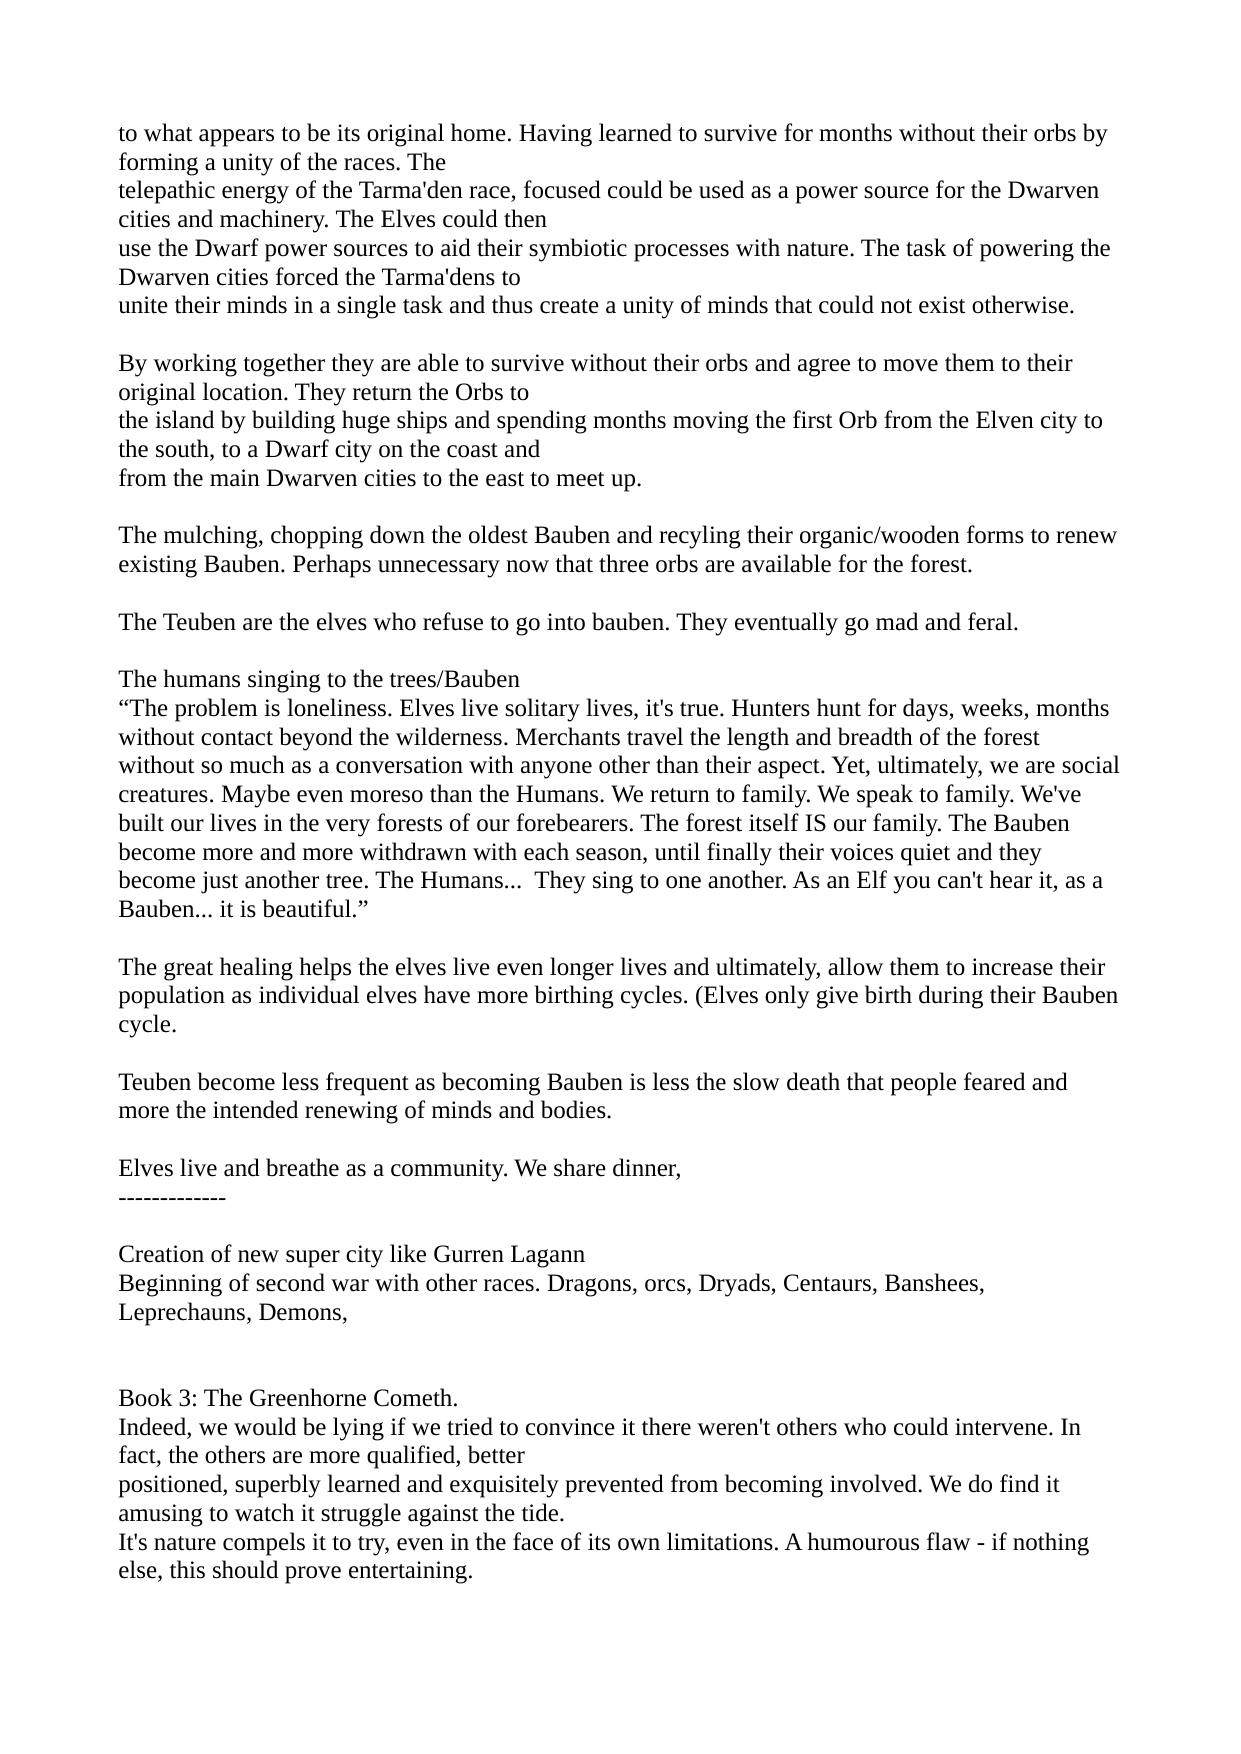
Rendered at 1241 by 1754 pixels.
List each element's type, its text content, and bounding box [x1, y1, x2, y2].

text “The problem is loneliness. Elves live solitary lives, it's true. Hunters hunt for days, weeks, months without contact beyond the wilderness. Merchants travel the length and breadth of the forest without so much as a conversation with anyone other than their aspect. Yet, ultimately, we are social creatures. Maybe even moreso than the Humans. We return to family. We speak to family. We've built our lives in the very forests of our forebearers. The forest itself IS our family. The Bauben become more and more withdrawn with each season, until finally their voices quiet and they become just another tree. The Humans... They sing to one another. As an Elf you can't hear it, as a Bauben... it is beautiful.” [118, 693, 1122, 923]
text to what appears to be its original home. Having learned to survive for months without their orbs by forming a unity of the races. The [118, 118, 1122, 176]
text telepathic energy of the Tarma'den race, focused could be used as a power source for the Dwarven cities and machinery. The Elves could then [118, 176, 1122, 233]
text Teuben become less frequent as becoming Bauben is less the slow death that people feared and more the intended renewing of minds and bodies. [118, 1067, 1122, 1124]
text Book 3: The Greenhorne Cometh. [118, 1383, 1122, 1412]
text The humans singing to the trees/Bauben [118, 664, 1122, 693]
text ------------- [118, 1182, 1122, 1211]
text The mulching, chopping down the oldest Bauben and recyling their organic/wooden forms to renew existing Bauben. Perhaps unnecessary now that three orbs are available for the forest. [118, 521, 1122, 578]
text By working together they are able to survive without their orbs and agree to move them to their original location. They return the Orbs to [118, 348, 1122, 406]
text The great healing helps the elves live even longer lives and ultimately, allow them to increase their population as individual elves have more birthing cycles. (Elves only give birth during their Bauben cycle. [118, 952, 1122, 1038]
text The Teuben are the elves who refuse to go into bauben. They eventually go mad and feral. [118, 607, 1122, 636]
text from the main Dwarven cities to the east to meet up. [118, 463, 1122, 492]
text Elves live and breathe as a community. We share dinner, [118, 1153, 1122, 1182]
text positioned, superbly learned and exquisitely prevented from becoming involved. We do find it amusing to watch it struggle against the tide. [118, 1469, 1122, 1527]
text Creation of new super city like Gurren Lagann [118, 1239, 1122, 1268]
text the island by building huge ships and spending months moving the first Orb from the Elven city to the south, to a Dwarf city on the coast and [118, 406, 1122, 463]
text unite their minds in a single task and thus create a unity of minds that could not exist otherwise. [118, 291, 1122, 319]
text It's nature compels it to try, even in the face of its own limitations. A humourous flaw - if nothing else, this should prove entertaining. [118, 1527, 1122, 1584]
text Indeed, we would be lying if we tried to convince it there weren't others who could intervene. In fact, the others are more qualified, better [118, 1412, 1122, 1469]
text use the Dwarf power sources to aid their symbiotic processes with nature. The task of powering the Dwarven cities forced the Tarma'dens to [118, 233, 1122, 291]
text Beginning of second war with other races. Dragons, orcs, Dryads, Centaurs, Banshees, Leprechauns, Demons, [118, 1268, 1122, 1326]
